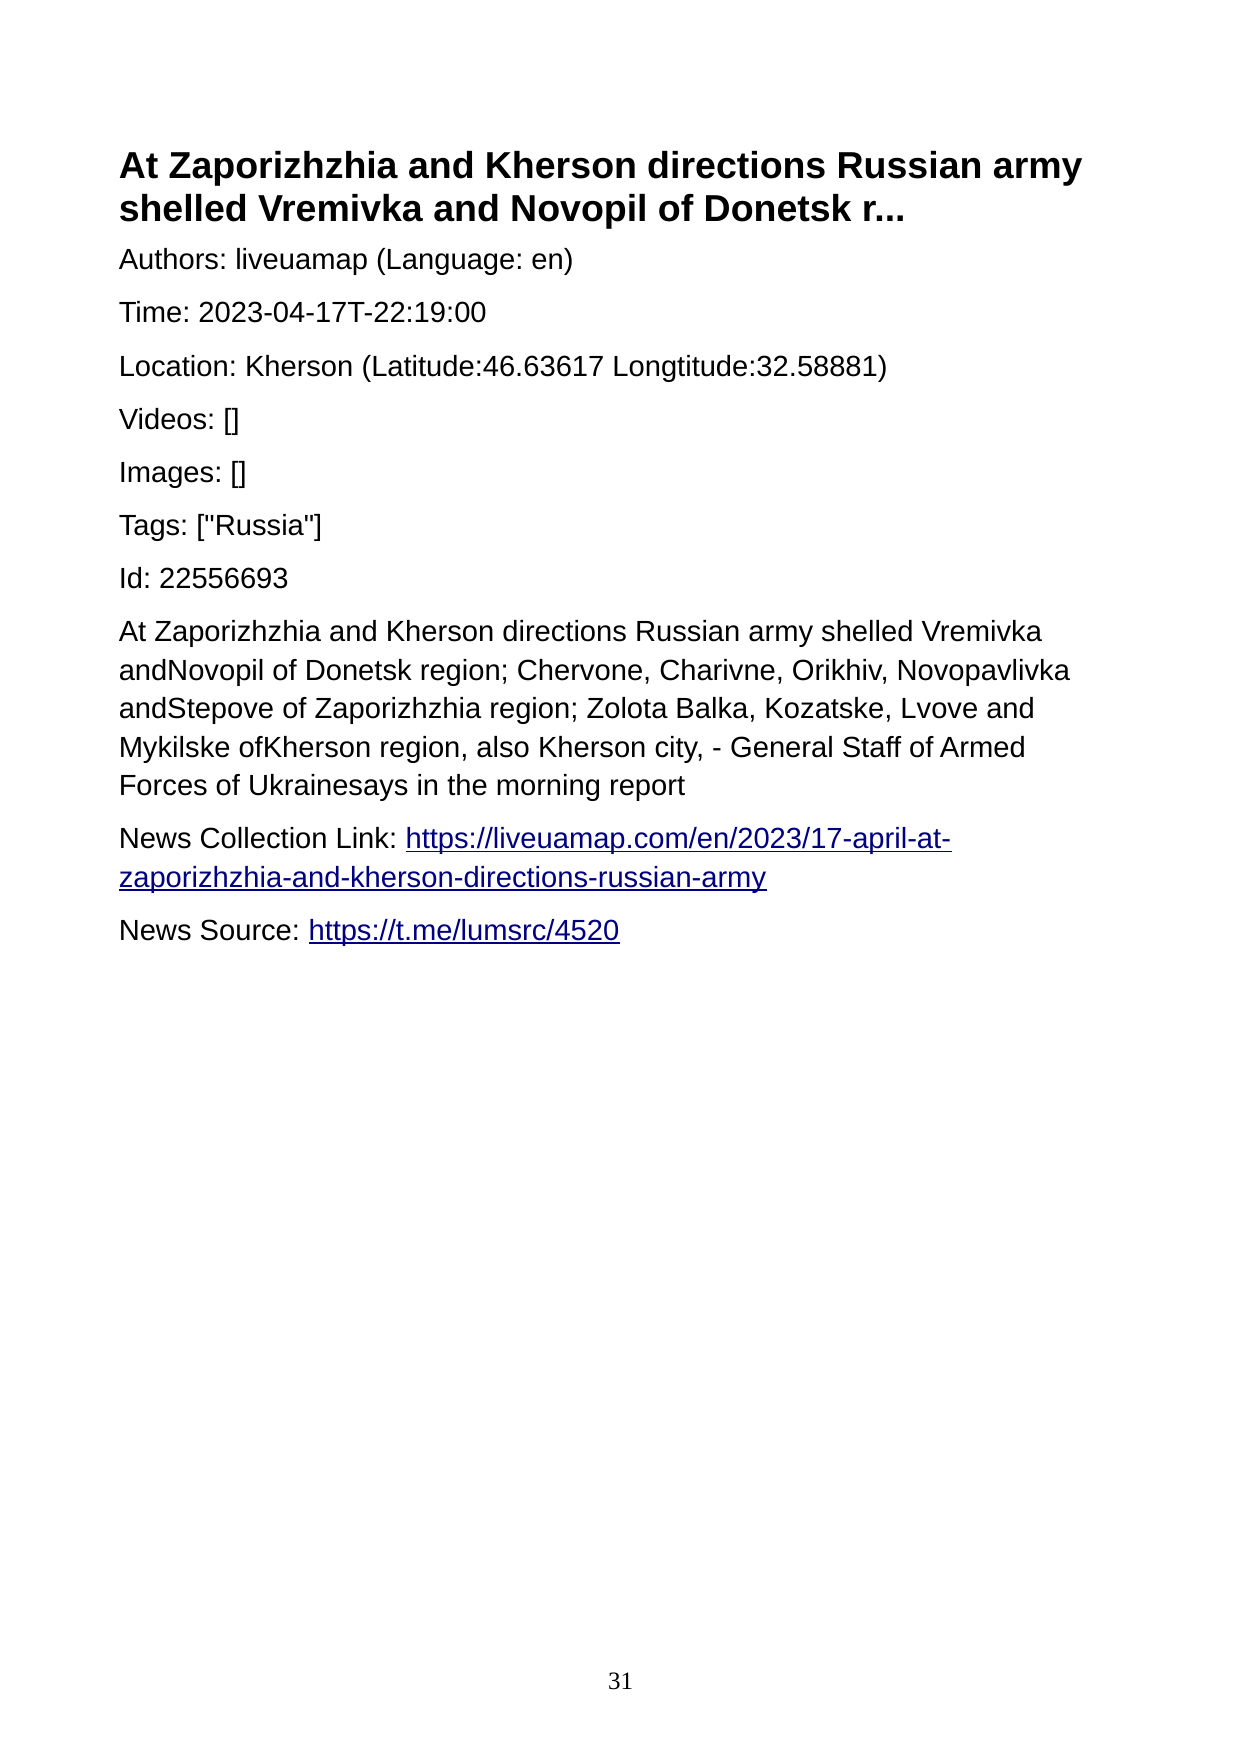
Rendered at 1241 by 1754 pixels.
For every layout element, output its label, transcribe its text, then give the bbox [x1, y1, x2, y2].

text Images: [] [118, 455, 1122, 488]
text Location: Kherson (Latitude:46.63617 Longtitude:32.58881) [118, 348, 1122, 382]
text Id: 22556693 [118, 561, 1122, 594]
text Authors: liveuamap (Language: en) [118, 242, 1122, 276]
text At Zaporizhzhia and Kherson directions Russian army shelled Vremivka andNovopil of Donetsk region; Chervone, Charivne, Orikhiv, Novopavlivka andStepove of Zaporizhzhia region; Zolota Balka, Kozatske, Lvove and Mykilske ofKherson region, also Kherson city, - General Staff of Armed Forces of Ukrainesays in the morning report [118, 614, 1122, 802]
text Time: 2023-04-17T-22:19:00 [118, 295, 1122, 329]
text News Source: https://t.me/lumsrc/4520 [118, 913, 1122, 947]
text News Collection Link: https://liveuamap.com/en/2023/17-april-at-zaporizhzhia-and-kherson-directions-russian-army [118, 821, 1122, 893]
text Tags: ["Russia"] [118, 508, 1122, 541]
subtitle At Zaporizhzhia and Kherson directions Russian army shelled Vremivka and Novopil of Donetsk r... [118, 143, 1122, 230]
text Videos: [] [118, 402, 1122, 435]
